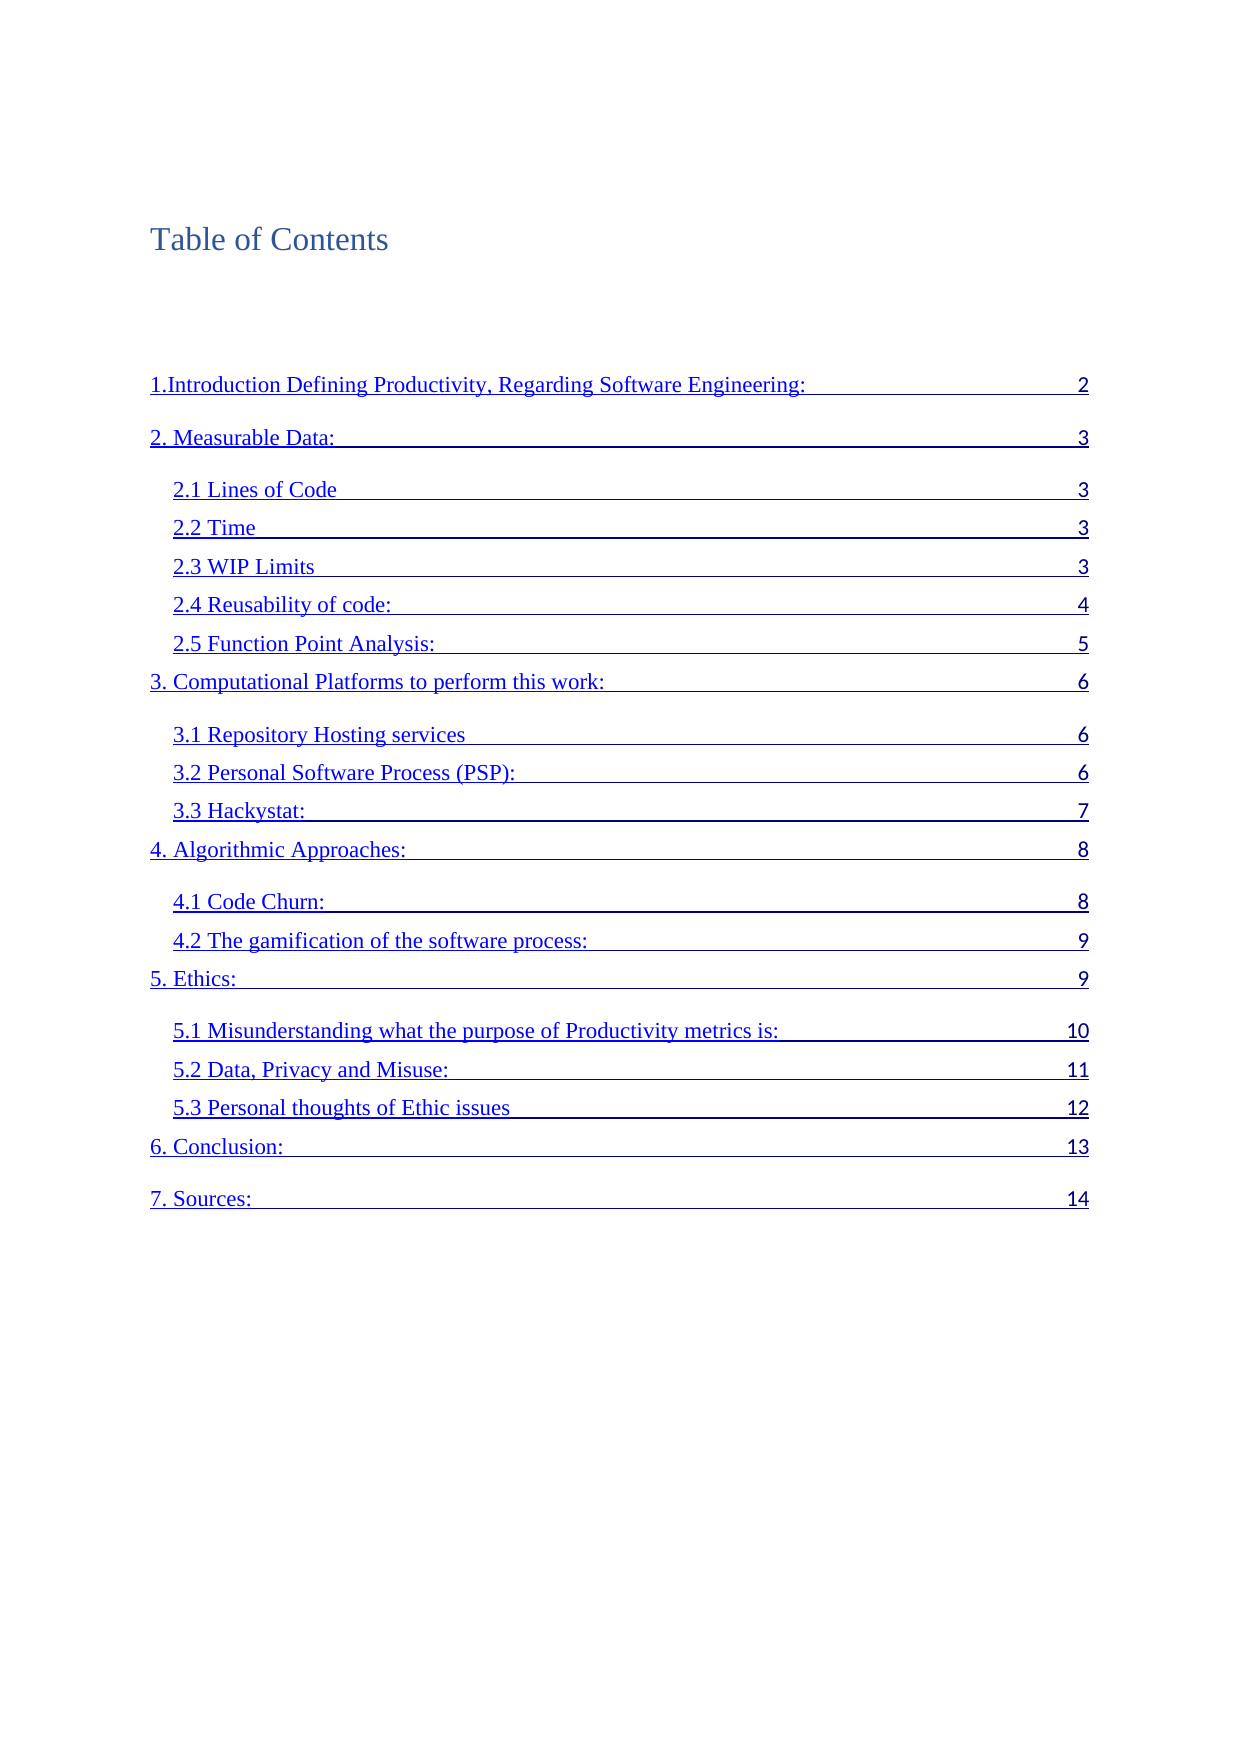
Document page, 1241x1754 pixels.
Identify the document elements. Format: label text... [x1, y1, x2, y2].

text 3. Computational Platforms to perform this work: 6 [150, 667, 1090, 695]
text 2. Measurable Data: 3 [150, 423, 1090, 451]
text 6. Conclusion: 13 [150, 1132, 1090, 1160]
text 3.2 Personal Software Process (PSP): 6 [173, 758, 1090, 786]
text 2.5 Function Point Analysis: 5 [173, 629, 1090, 657]
text 4.2 The gamification of the software process: 9 [173, 926, 1090, 954]
text 5.3 Personal thoughts of Ethic issues 12 [173, 1093, 1090, 1122]
text 2.1 Lines of Code 3 [173, 475, 1090, 503]
text 7. Sources: 14 [150, 1184, 1090, 1212]
text 1. Introduction Defining Productivity, Regarding Software Engineering: 2 [150, 370, 1090, 398]
text 5.2 Data, Privacy and Misuse: 11 [173, 1055, 1090, 1083]
text 3.3 Hackystat: 7 [173, 797, 1090, 824]
text 4. Algorithmic Approaches: 8 [150, 835, 1090, 863]
text 4.1 Code Churn: 8 [173, 887, 1090, 915]
text 5.1 Misunderstanding what the purpose of Productivity metrics is: 10 [173, 1017, 1090, 1045]
text 2.4 Reusability of code: 4 [173, 590, 1090, 618]
text 5. Ethics: 9 [150, 964, 1090, 992]
text 2.2 Time 3 [173, 513, 1090, 542]
text 3.1 Repository Hosting services 6 [173, 720, 1090, 748]
subtitle Table of Contents [150, 220, 1090, 258]
text 2.3 WIP Limits 3 [173, 552, 1090, 580]
